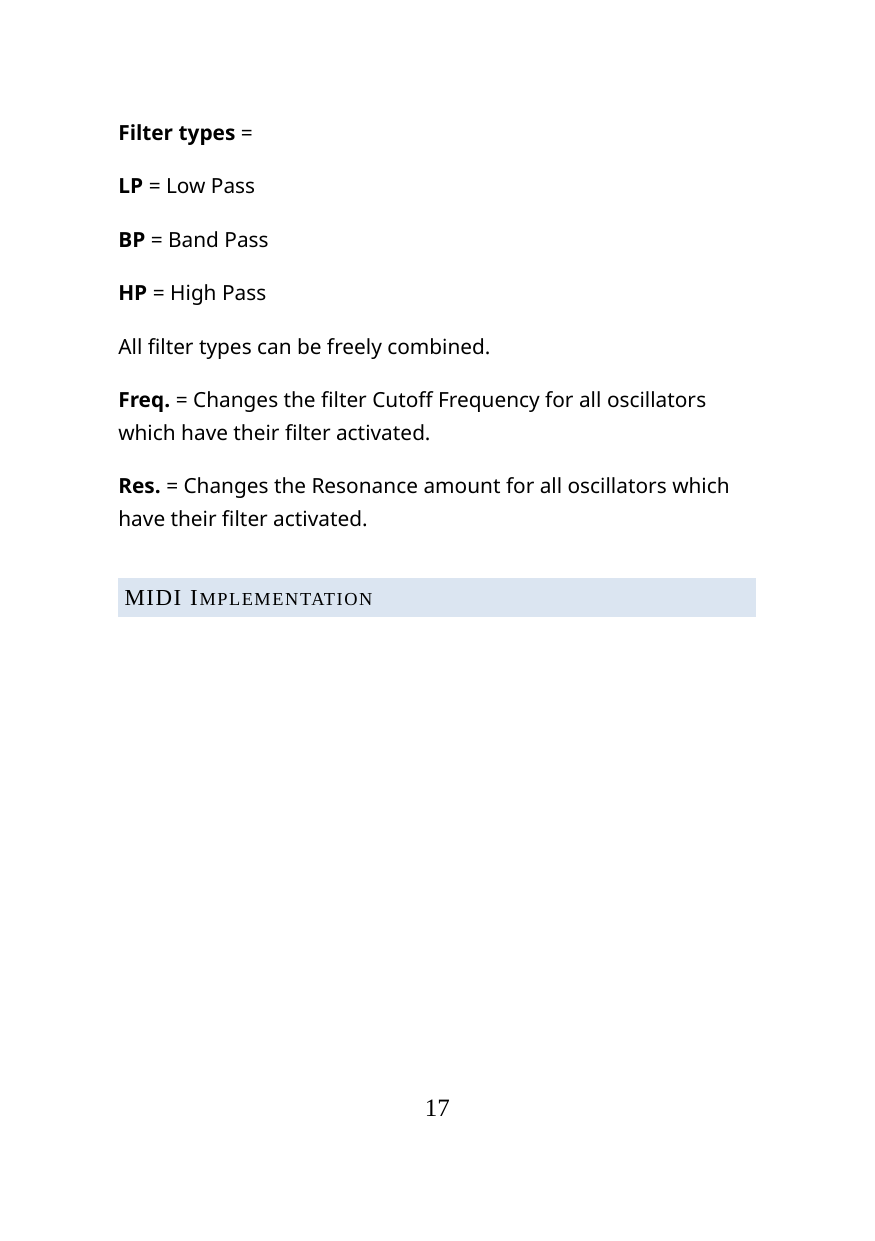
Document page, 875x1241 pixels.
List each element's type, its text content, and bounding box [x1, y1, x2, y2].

text HP = High Pass [118, 278, 756, 307]
subtitle MIDI Implementation [124, 585, 750, 611]
text All filter types can be freely combined. [118, 332, 756, 360]
text Freq. = Changes the filter Cutoff Frequency for all oscillators which have their filter activated. [118, 385, 756, 446]
text BP = Band Pass [118, 225, 756, 253]
text LP = Low Pass [118, 172, 756, 200]
text Filter types = [118, 118, 756, 147]
text Res. = Changes the Resonance amount for all oscillators which have their filter activated. [118, 471, 756, 532]
